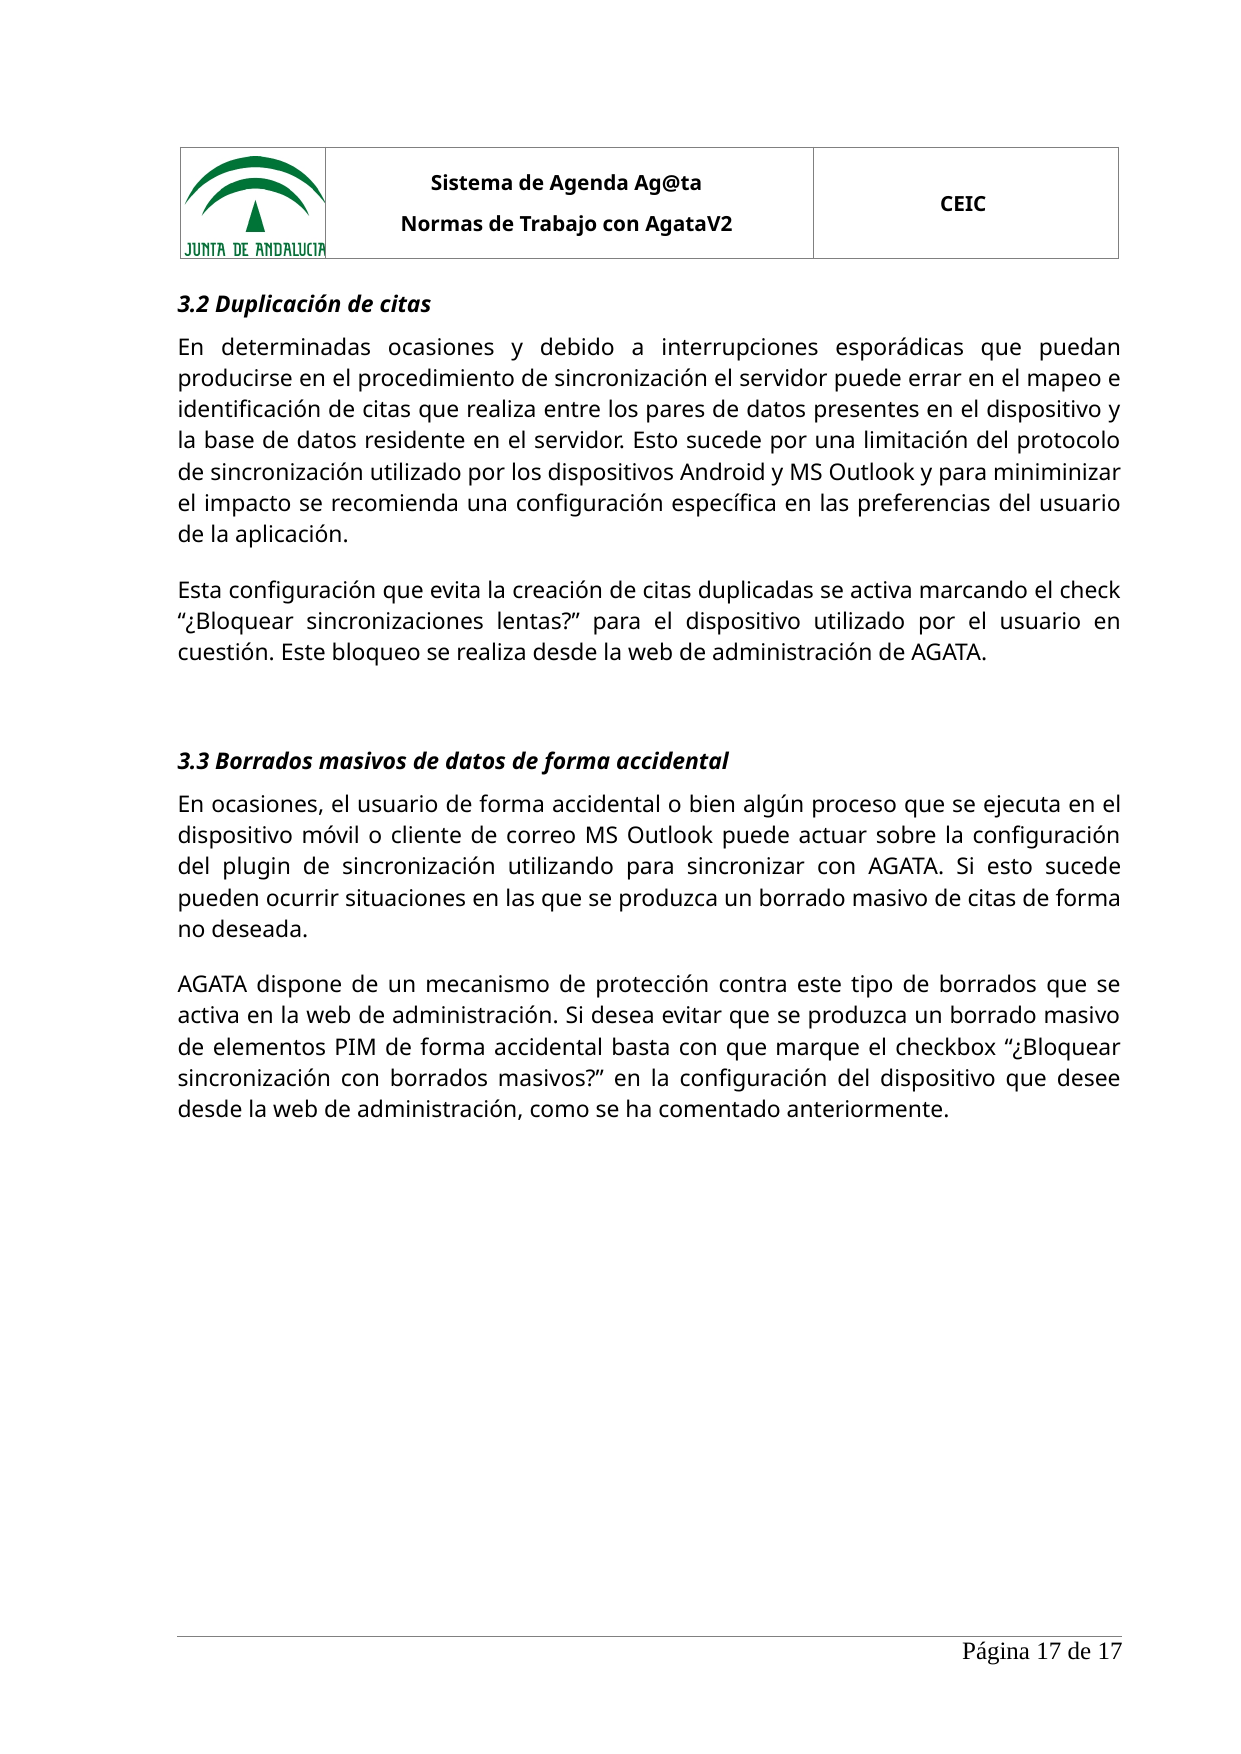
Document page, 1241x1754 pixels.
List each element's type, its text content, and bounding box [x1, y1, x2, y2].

text AGATA dispone de un mecanismo de protección contra este tipo de borrados que se activa en la web de administración. Si desea evitar que se produzca un borrado masivo de elementos PIM de forma accidental basta con que marque el checkbox “¿Bloquear sincronización con borrados masivos?” en la configuración del dispositivo que desee desde la web de administración, como se ha comentado anteriormente. [177, 968, 1122, 1124]
subtitle Borrados masivos de datos de forma accidental [177, 745, 1122, 776]
text En ocasiones, el usuario de forma accidental o bien algún proceso que se ejecuta en el dispositivo móvil o cliente de correo MS Outlook puede actuar sobre la configuración del plugin de sincronización utilizando para sincronizar con AGATA. Si esto sucede pueden ocurrir situaciones en las que se produzca un borrado masivo de citas de forma no deseada. [177, 788, 1122, 944]
text En determinadas ocasiones y debido a interrupciones esporádicas que puedan producirse en el procedimiento de sincronización el servidor puede errar en el mapeo e identificación de citas que realiza entre los pares de datos presentes en el dispositivo y la base de datos residente en el servidor. Esto sucede por una limitación del protocolo de sincronización utilizado por los dispositivos Android y MS Outlook y para miniminizar el impacto se recomienda una configuración específica en las preferencias del usuario de la aplicación. [177, 331, 1122, 549]
subtitle Duplicación de citas [177, 288, 1122, 319]
picture [184, 156, 325, 256]
text Esta configuración que evita la creación de citas duplicadas se activa marcando el check “¿Bloquear sincronizaciones lentas?” para el dispositivo utilizado por el usuario en cuestión. Este bloqueo se realiza desde la web de administración de AGATA. [177, 574, 1122, 667]
